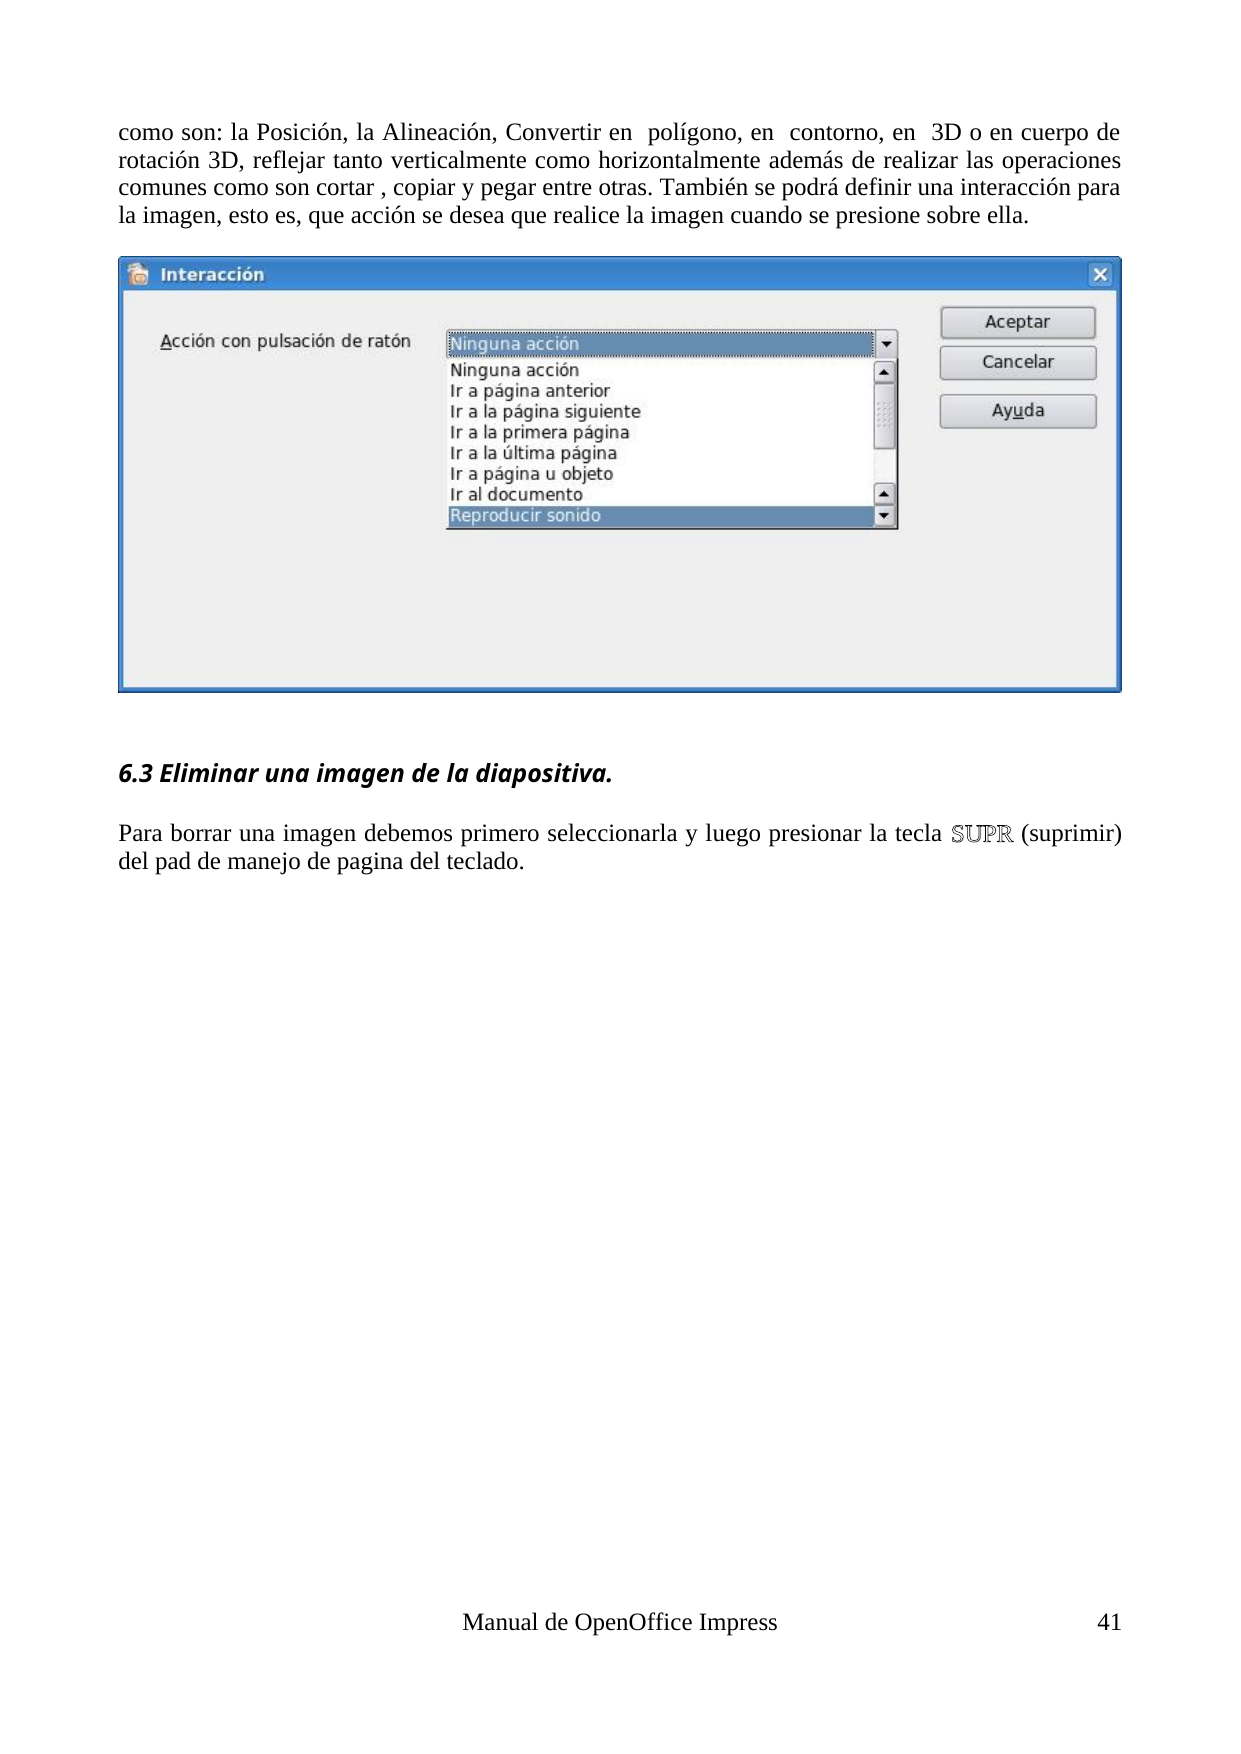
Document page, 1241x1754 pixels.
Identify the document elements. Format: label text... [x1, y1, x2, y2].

text como son: la Posición, la Alineación, Convertir en polígono, en contorno, en 3D o en cuerpo de rotación 3D, reflejar tanto verticalmente como horizontalmente además de realizar las operaciones comunes como son cortar , copiar y pegar entre otras. También se podrá definir una interacción para la imagen, esto es, que acción se desea que realice la imagen cuando se presione sobre ella. [118, 118, 1122, 229]
text Para borrar una imagen debemos primero seleccionarla y luego presionar la tecla SUPR (suprimir) del pad de manejo de pagina del teclado. [118, 819, 1122, 875]
picture [118, 256, 1122, 693]
text 6.3 Eliminar una imagen de la diapositiva. [118, 756, 1122, 790]
